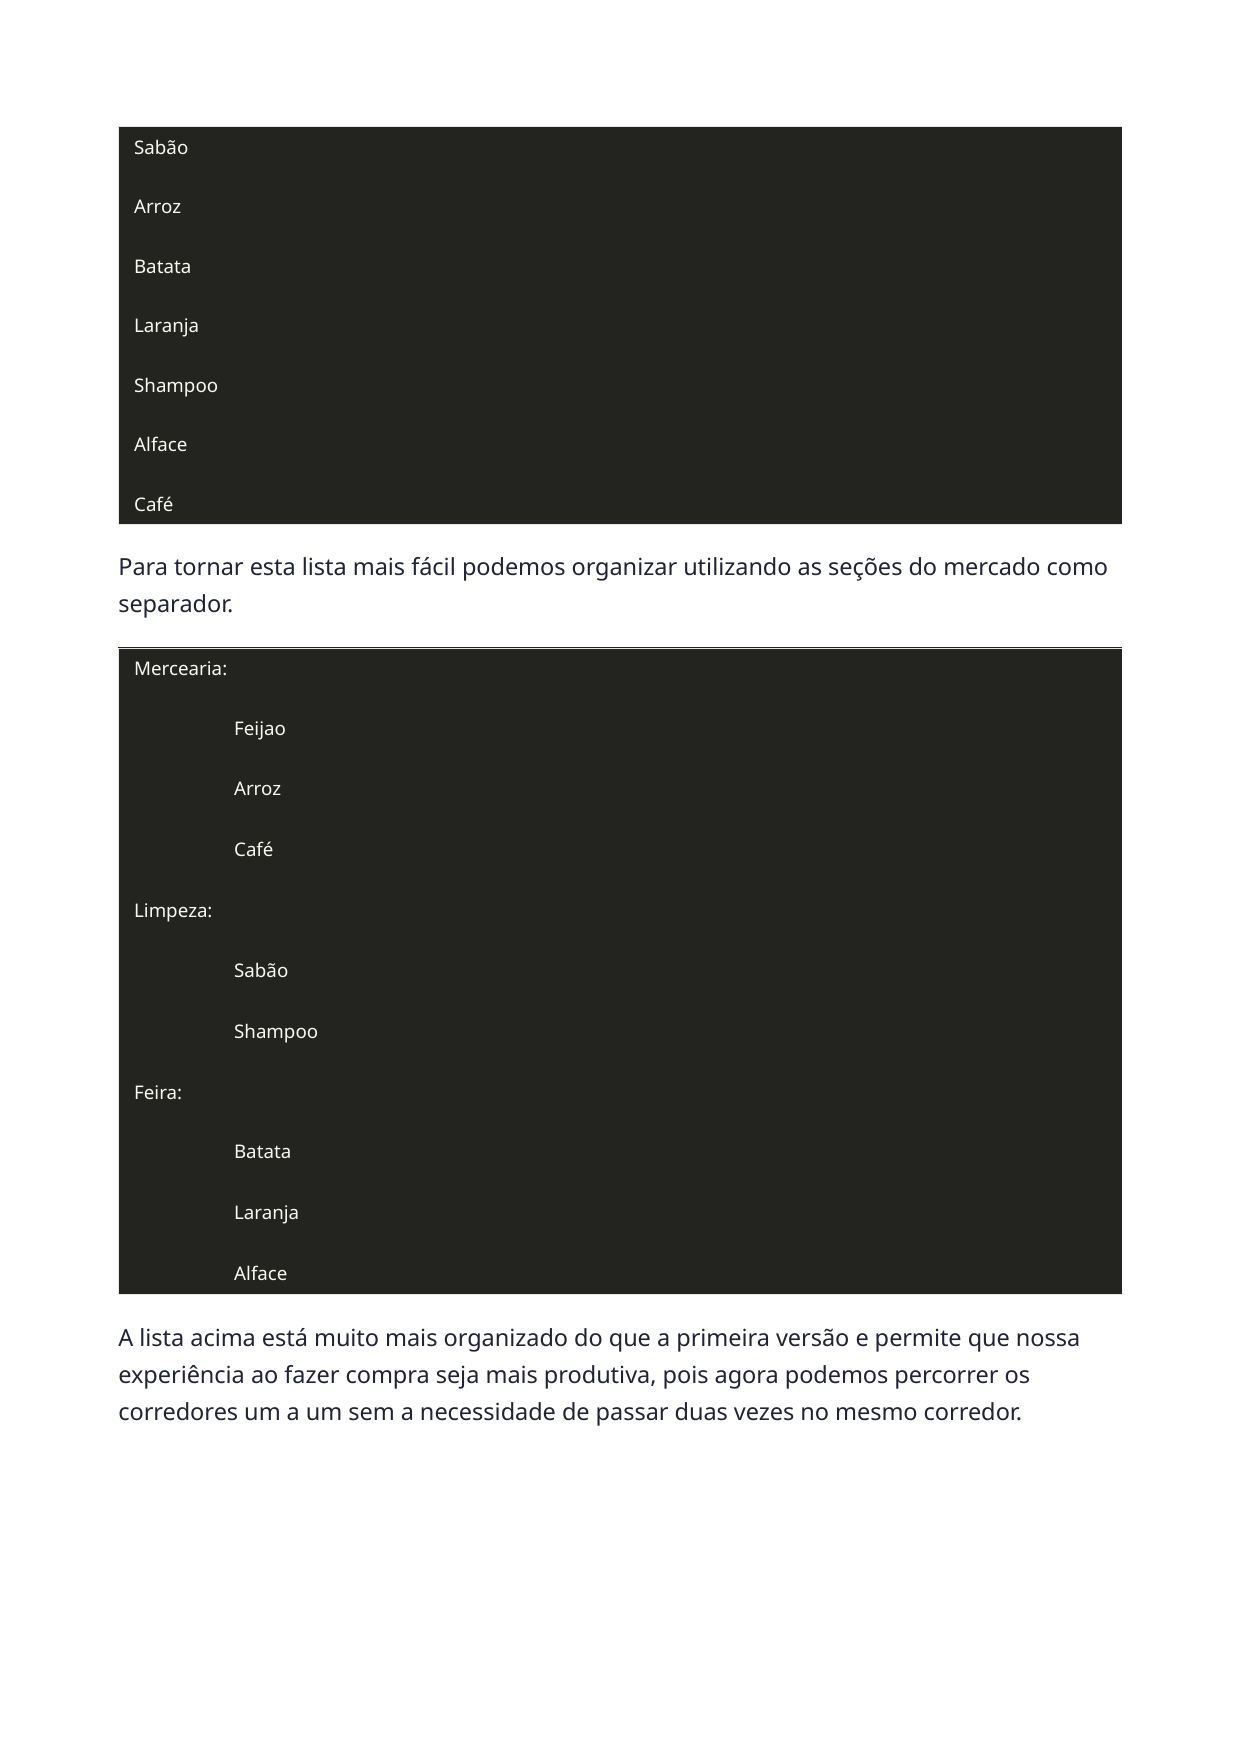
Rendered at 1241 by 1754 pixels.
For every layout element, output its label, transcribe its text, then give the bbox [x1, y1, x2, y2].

text Feijao [119, 707, 1122, 741]
text Alface [119, 423, 1122, 457]
text Arroz [119, 768, 1122, 802]
text Laranja [119, 1191, 1122, 1226]
text Arroz [119, 186, 1122, 219]
text Alface [119, 1252, 1122, 1294]
text Batata [119, 245, 1122, 278]
text Laranja [119, 304, 1122, 338]
text Mercearia: [119, 649, 1122, 681]
text Shampoo [119, 364, 1122, 397]
text Batata [119, 1131, 1122, 1165]
text Shampoo [119, 1010, 1122, 1044]
text Café [119, 829, 1122, 863]
text Limpeza: [119, 890, 1122, 923]
text Para tornar esta lista mais fácil podemos organizar utilizando as seções do mercado como separador. [118, 550, 1122, 619]
text A lista acima está muito mais organizado do que a primeira versão e permite que nossa experiência ao fazer compra seja mais produtiva, pois agora podemos percorrer os corredores um a um sem a necessidade de passar duas vezes no mesmo corredor. [118, 1321, 1122, 1427]
text Café [119, 483, 1122, 524]
text Feira: [119, 1071, 1122, 1104]
text Sabão [119, 127, 1122, 159]
text Sabão [119, 949, 1122, 983]
